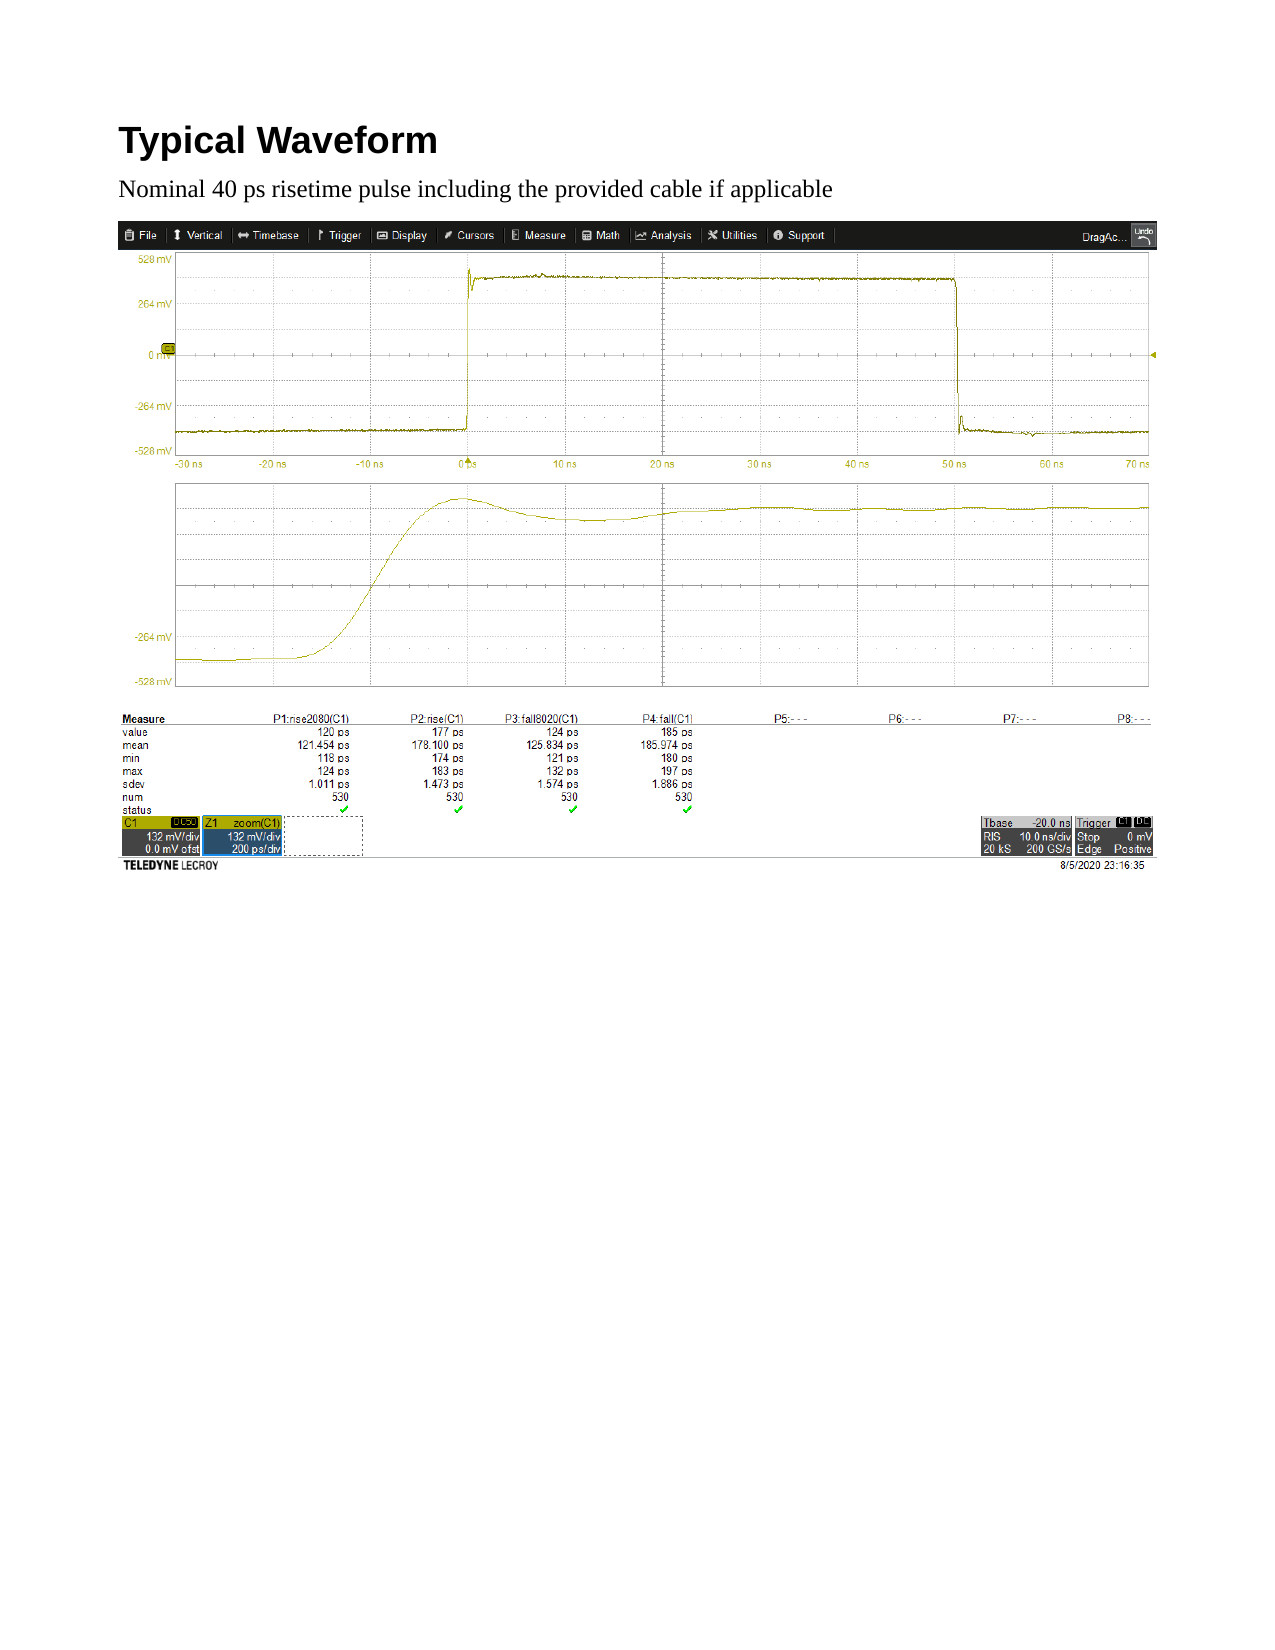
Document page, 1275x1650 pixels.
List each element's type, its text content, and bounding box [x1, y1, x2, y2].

picture [118, 221, 1157, 871]
subtitle Typical Waveform [118, 118, 1157, 162]
subtitle Nominal 40 ps risetime pulse including the provided cable if applicable [118, 174, 1157, 203]
